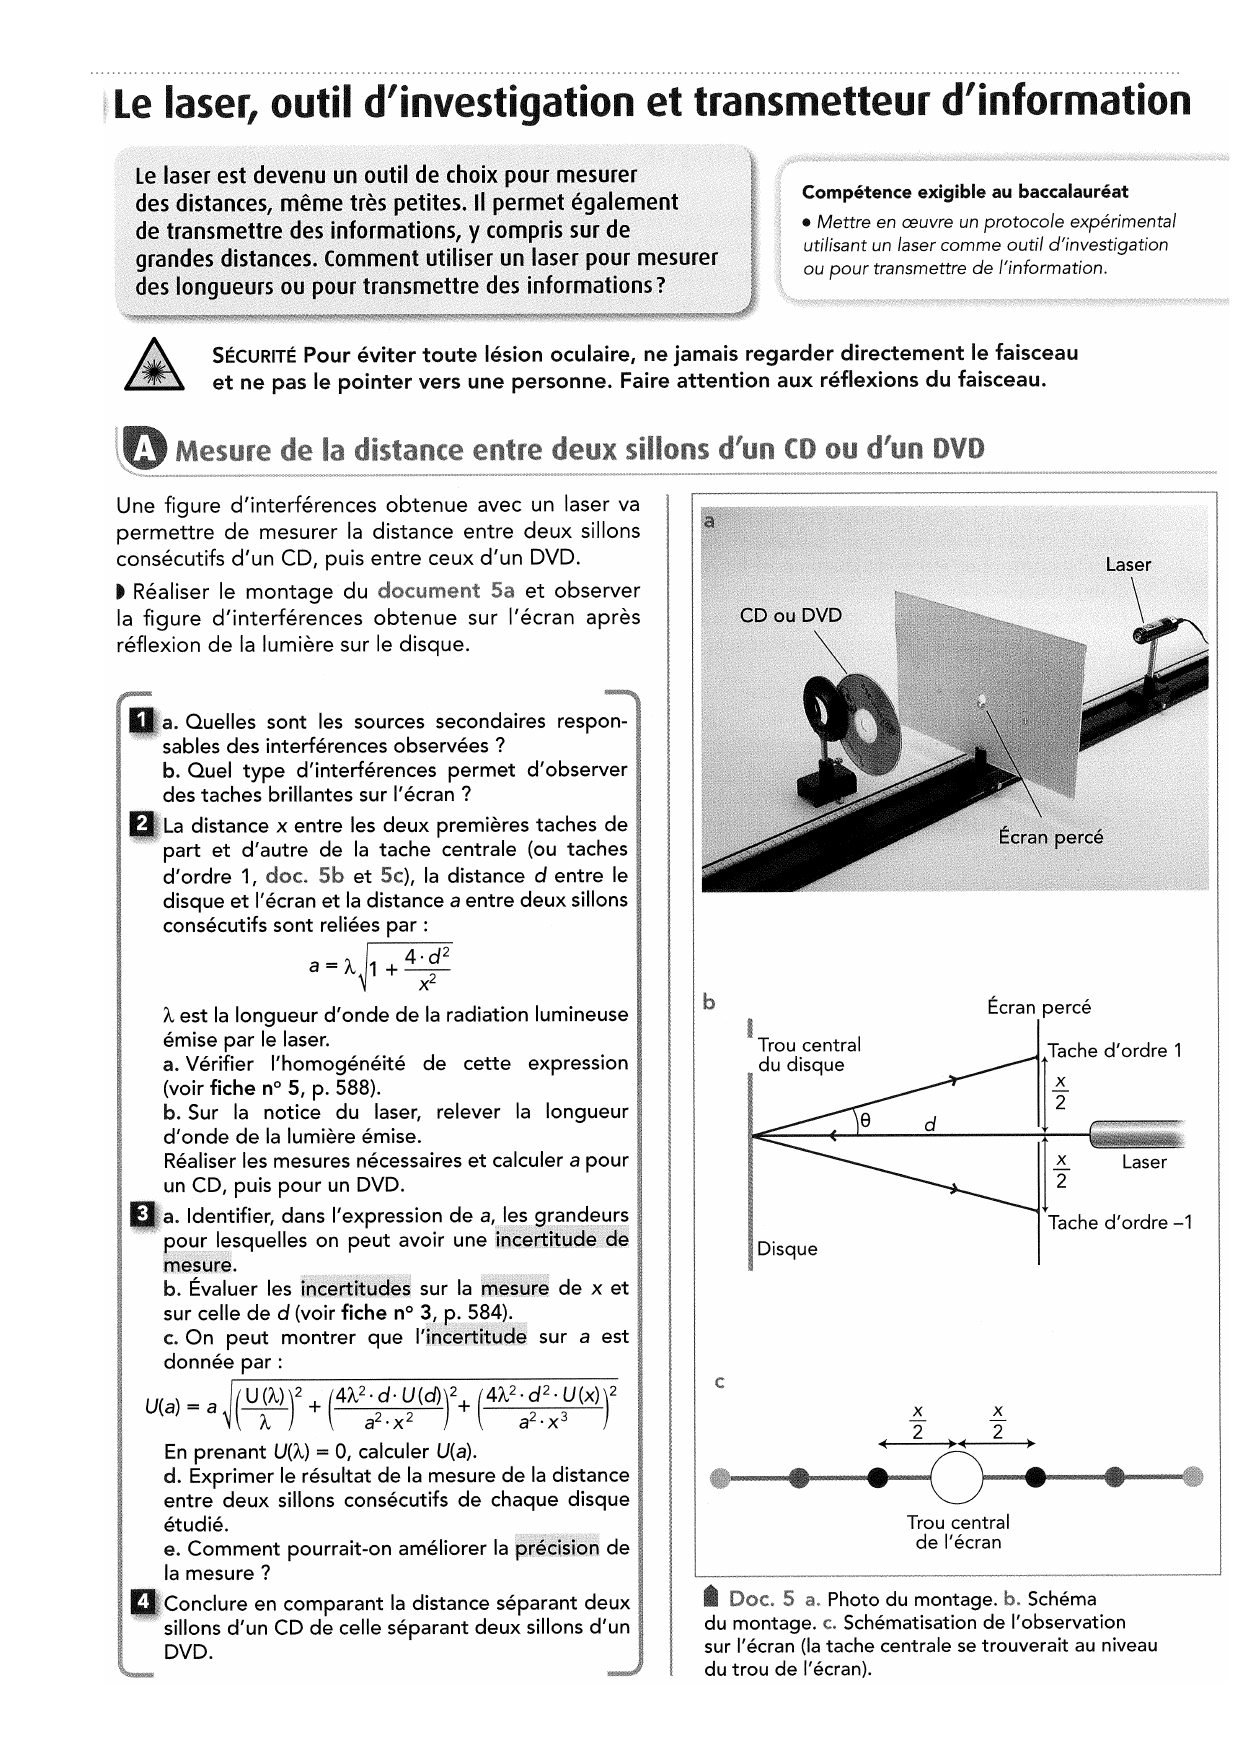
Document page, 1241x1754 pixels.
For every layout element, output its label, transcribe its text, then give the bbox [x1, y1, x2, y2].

text ………………………………………………………………………………………………………………………………..…………………………………………… [88, 59, 1181, 78]
picture [103, 78, 1230, 1686]
